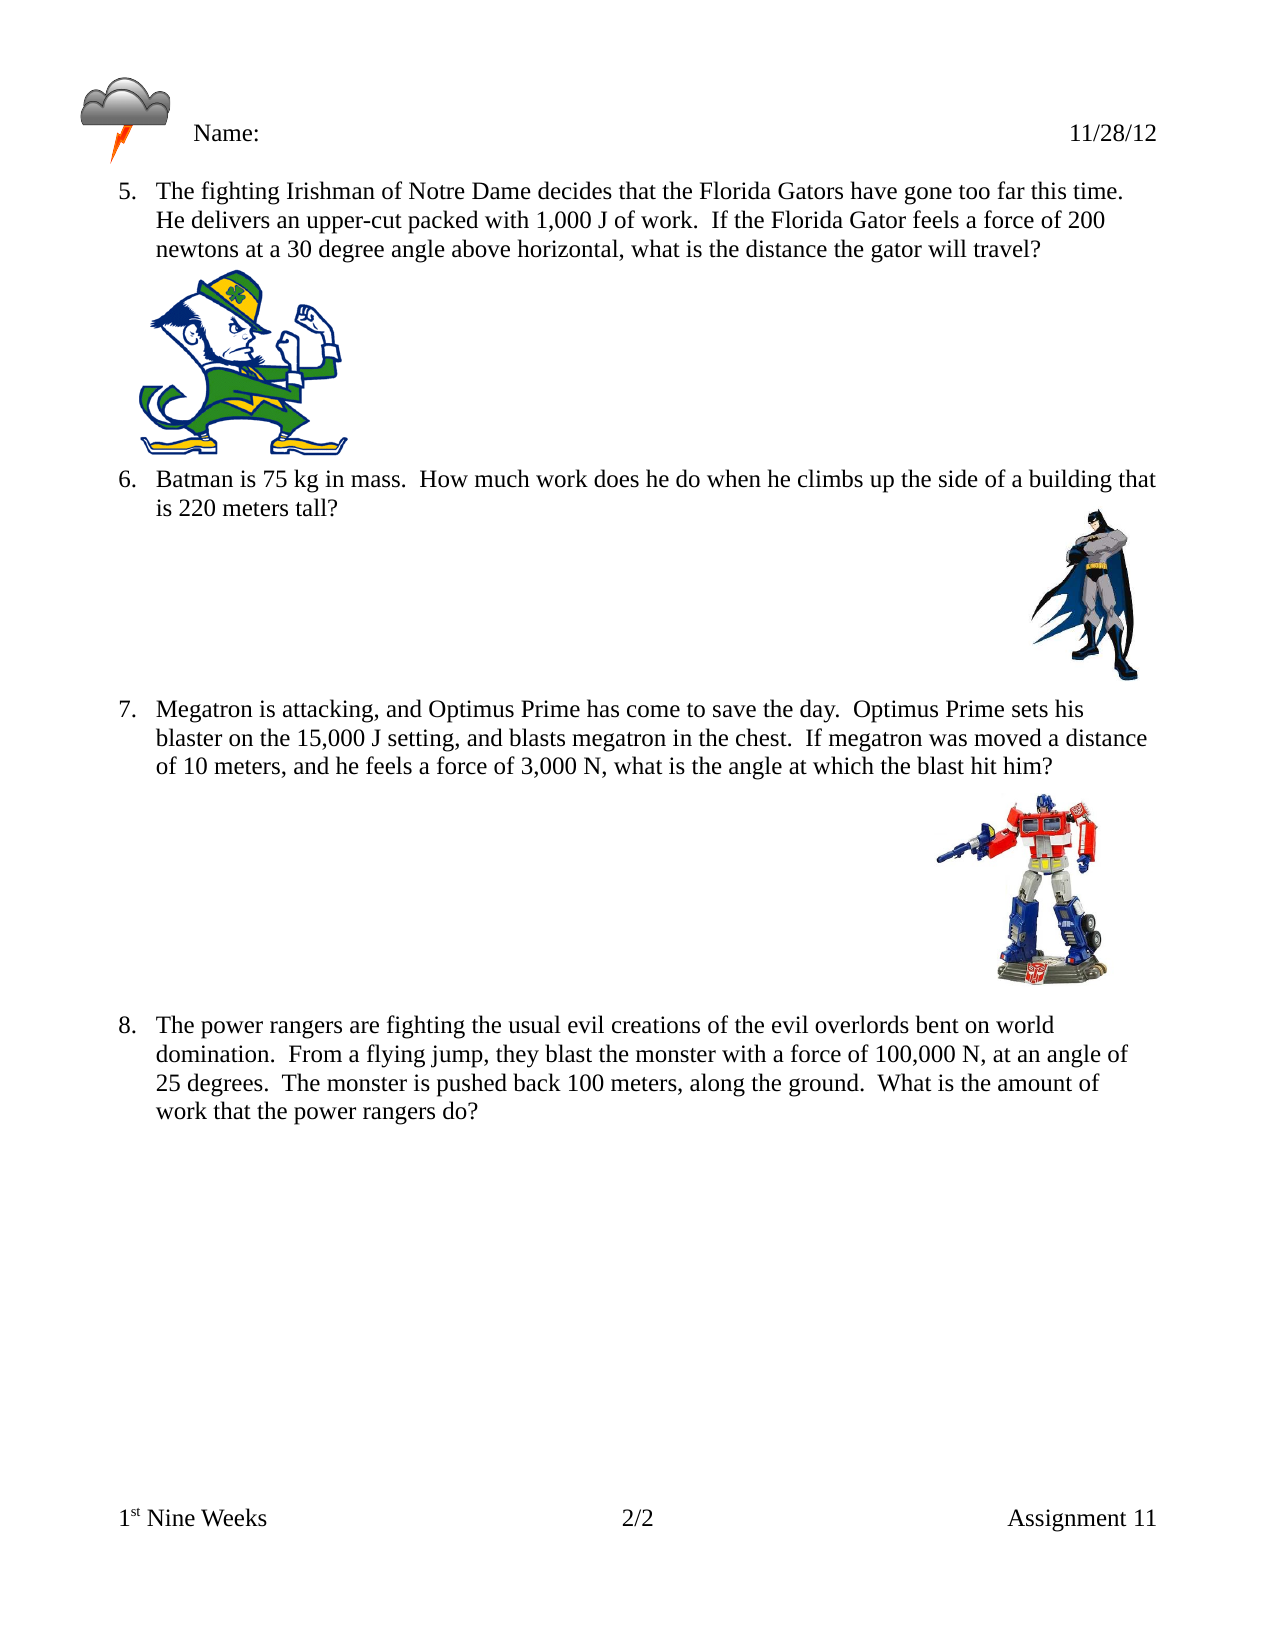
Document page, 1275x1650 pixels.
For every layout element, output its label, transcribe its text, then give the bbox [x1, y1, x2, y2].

list The power rangers are fighting the usual evil creations of the evil overlords bent on world domination. From a flying jump, they blast the monster with a force of 100,000 N, at an angle of 25 degrees. The monster is pushed back 100 meters, along the ground. What is the amount of work that the power rangers do? [118, 1010, 1157, 1125]
picture [922, 793, 1130, 988]
list Megatron is attacking, and Optimus Prime has come to save the day. Optimus Prime sets his blaster on the 15,000 J setting, and blasts megatron in the chest. If megatron was moved a distance of 10 meters, and he feels a force of 3,000 N, what is the angle at which the blast hit him? [118, 694, 1157, 780]
list The fighting Irishman of Notre Dame decides that the Florida Gators have gone too far this time. He delivers an upper-cut packed with 1,000 J of work. If the Florida Gator feels a force of 200 newtons at a 30 degree angle above horizontal, what is the distance the gator will travel? [118, 176, 1157, 263]
picture [131, 265, 352, 463]
list Batman is 75 kg in mass. How much work does he do when he climbs up the side of a building that is 220 meters tall? [118, 464, 1157, 521]
picture [1020, 506, 1149, 682]
picture [80, 75, 171, 166]
